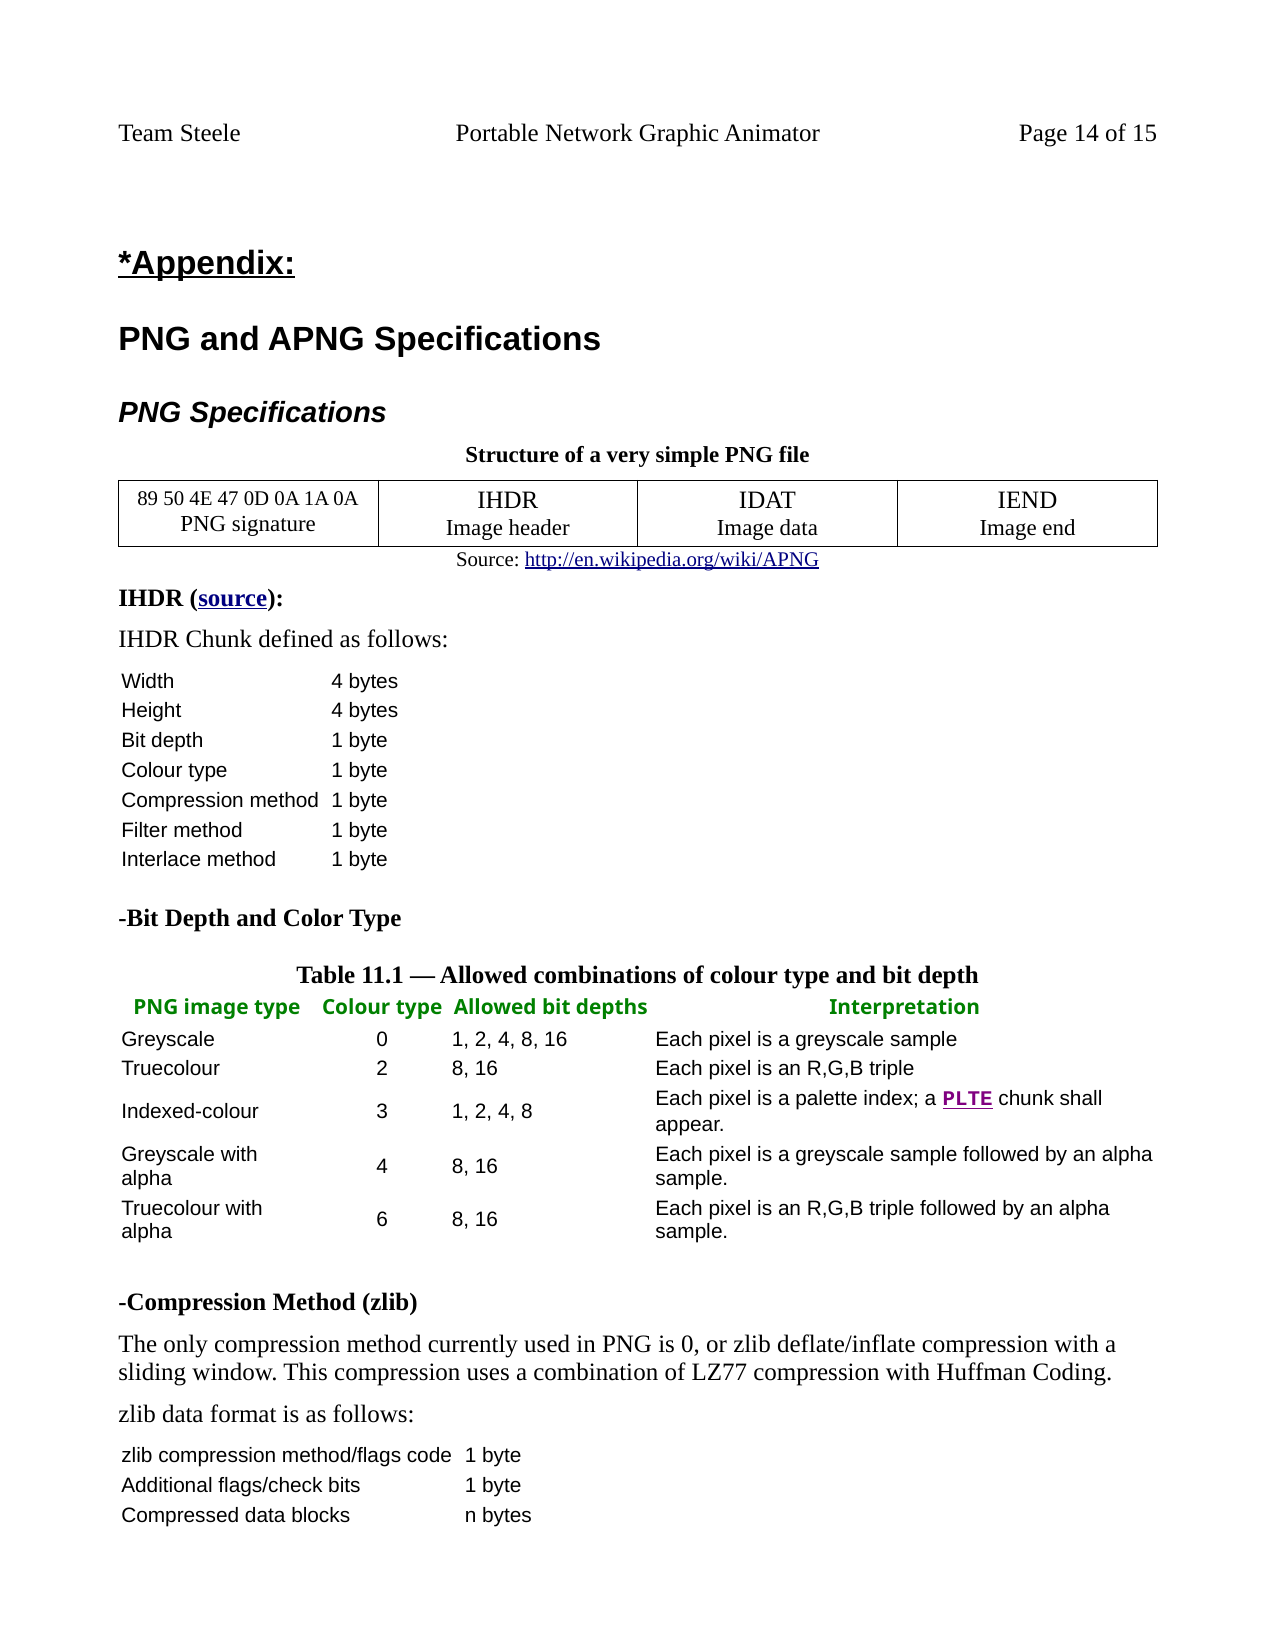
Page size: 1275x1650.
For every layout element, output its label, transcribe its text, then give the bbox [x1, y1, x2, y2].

table_cell Greyscale with alpha [118, 1139, 315, 1192]
table_cell Each pixel is an R,G,B triple followed by an alpha sample. [652, 1193, 1157, 1246]
table_cell Greyscale [118, 1024, 315, 1053]
table_cell 1 byte [462, 1470, 544, 1499]
table_header IDAT Image data [638, 481, 897, 546]
table_cell 1, 2, 4, 8 [449, 1083, 652, 1139]
table_cell 1 byte [328, 785, 412, 814]
table_header 4 bytes [328, 666, 412, 695]
table_cell Each pixel is an R,G,B triple [652, 1053, 1157, 1083]
table_header Width [118, 666, 328, 695]
text IHDR (source): [118, 583, 1157, 612]
table_cell Colour type [118, 755, 328, 785]
table_header 1 byte [462, 1440, 544, 1470]
text -Bit Depth and Color Type [118, 903, 1157, 932]
table_cell 2 [315, 1053, 449, 1083]
table_cell 0 [315, 1024, 449, 1053]
table_cell 8, 16 [449, 1053, 652, 1083]
table_cell Compressed data blocks [118, 1500, 462, 1529]
text zlib data format is as follows: [118, 1399, 1157, 1427]
table_header IEND Image end [898, 481, 1157, 546]
table_cell Each pixel is a greyscale sample followed by an alpha sample. [652, 1139, 1157, 1192]
table_cell 1 byte [328, 815, 412, 844]
table_cell 4 [315, 1139, 449, 1192]
table_cell 1 byte [328, 844, 412, 874]
table_header Interpretation [652, 989, 1157, 1023]
table_header zlib compression method/flags code [118, 1440, 462, 1470]
text Structure of a very simple PNG file [118, 441, 1157, 467]
text IHDR Chunk defined as follows: [118, 624, 1157, 653]
table_cell Each pixel is a palette index; a PLTE chunk shall appear. [652, 1083, 1157, 1139]
subtitle PNG Specifications [118, 395, 1157, 428]
text Table 11.1 — Allowed combinations of colour type and bit depth [118, 960, 1157, 989]
table_cell Additional flags/check bits [118, 1470, 462, 1499]
table_header Allowed bit depths [449, 989, 652, 1023]
table_cell Each pixel is a greyscale sample [652, 1024, 1157, 1053]
text Source: http://en.wikipedia.org/wiki/APNG [118, 547, 1157, 571]
table_cell Compression method [118, 785, 328, 814]
table_cell Truecolour [118, 1053, 315, 1083]
table_cell 4 bytes [328, 695, 412, 725]
subtitle PNG and APNG Specifications [118, 319, 1157, 357]
table_header IHDR Image header [379, 481, 637, 546]
table_cell 1, 2, 4, 8, 16 [449, 1024, 652, 1053]
table_header 89 50 4E 47 0D 0A 1A 0A PNG signature [119, 481, 378, 546]
table_cell Height [118, 695, 328, 725]
table_cell 3 [315, 1083, 449, 1139]
table_cell Indexed-colour [118, 1083, 315, 1139]
table_cell 1 byte [328, 725, 412, 755]
table_cell Bit depth [118, 725, 328, 755]
text -Compression Method (zlib) [118, 1287, 1157, 1316]
table_cell n bytes [462, 1500, 544, 1529]
table_cell 6 [315, 1193, 449, 1246]
table_cell Truecolour with alpha [118, 1193, 315, 1246]
subtitle *Appendix: [118, 243, 1157, 281]
text The only compression method currently used in PNG is 0, or zlib deflate/inflate compression with a sliding window. This compression uses a combination of LZ77 compression with Huffman Coding. [118, 1329, 1157, 1386]
table_cell Interlace method [118, 844, 328, 874]
table_cell Filter method [118, 815, 328, 844]
table_cell 8, 16 [449, 1193, 652, 1246]
table_header Colour type [315, 989, 449, 1023]
table_cell 8, 16 [449, 1139, 652, 1192]
table_cell 1 byte [328, 755, 412, 785]
table_header PNG image type [118, 989, 315, 1023]
